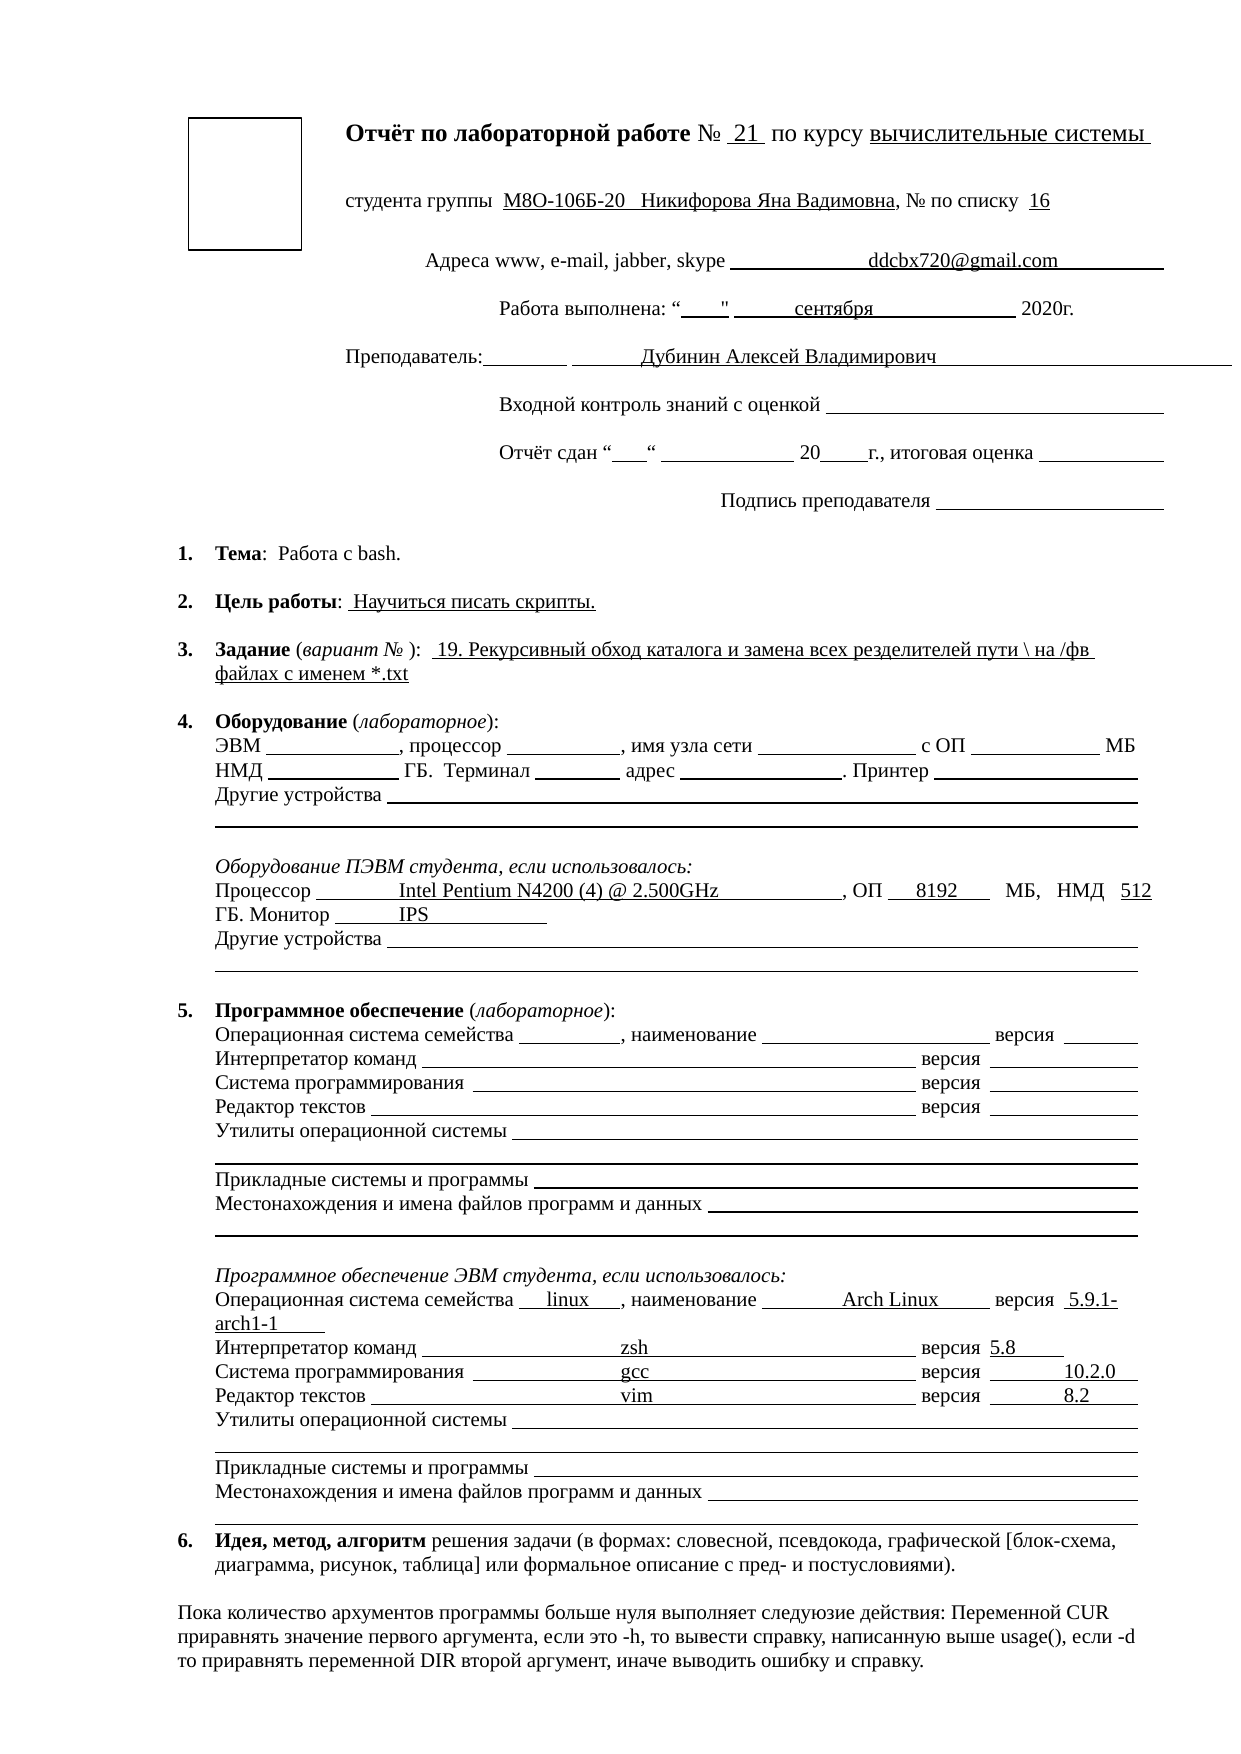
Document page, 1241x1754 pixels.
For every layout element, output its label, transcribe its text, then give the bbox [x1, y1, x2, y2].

text Программное обеспечение ЭВМ студента, если использовалось: [215, 1263, 1152, 1287]
text Операционная система семейства linux , наименование Arch Linux версия 5.9.1-arch1-1 [215, 1287, 1152, 1335]
text Утилиты операционной системы [215, 1118, 1152, 1167]
text Местонахождения и имена файлов программ и данных [215, 1191, 1152, 1239]
text Редактор текстов версия [215, 1094, 1152, 1118]
list Цель работы: Научиться писать скрипты. [177, 589, 1152, 613]
text Местонахождения и имена файлов программ и данных [215, 1479, 1152, 1527]
text Другие устройства [215, 926, 1152, 974]
text Система программирования версия [215, 1070, 1152, 1094]
text НМД ГБ. Терминал адрес . Принтер [215, 757, 1152, 782]
text Процессор Intel Pentium N4200 (4) @ 2.500GHz , ОП 8192 МБ, НМД 512 ГБ. Монитор IPS [215, 878, 1152, 926]
list Оборудование (лабораторное): [177, 709, 1152, 733]
text Редактор текстов vim версия 8.2 [215, 1383, 1152, 1407]
text Прикладные системы и программы [215, 1167, 1152, 1191]
list Идея, метод, алгоритм решения задачи (в формах: словесной, псевдокода, графической [блок-схема, диаграмма, рисунок, таблица] или формальное описание с пред- и постусловиями). [177, 1527, 1152, 1576]
text Оборудование ПЭВМ студента, если использовалось: [215, 854, 1152, 878]
text Система программирования gcc версия 10.2.0 [215, 1359, 1152, 1383]
text Интерпретатор команд zsh версия 5.8 [215, 1335, 1152, 1359]
text Прикладные системы и программы [215, 1455, 1152, 1479]
text Операционная система семейства , наименование версия [215, 1022, 1152, 1046]
text Пока количество архументов программы больше нуля выполняет следуюзие действия: Переменной CUR приравнять значение первого аргумента, если это -h, то вывести справку, написанную выше usage(), если -d то приравнять переменной DIR второй аргумент, иначе выводить ошибку и справку. [177, 1600, 1152, 1672]
list Тема: Работа с bash. [177, 541, 1152, 565]
text Утилиты операционной системы [215, 1407, 1152, 1455]
list Программное обеспечение (лабораторное): [177, 998, 1152, 1022]
list Задание (вариант № ): 19. Рекурсивный обход каталога и замена всех резделителей пути \ на /фв файлах с именем *.txt [177, 637, 1152, 685]
table_header Отчёт по лабораторной работе № 21 по курсу вычислительные системы ­студента группы М8О-106Б-20 Никифорова Яна Вадимовна, № по списку 16 Адреса www, e-mail, jabber, skype ddcbx720@gmail.com Работа выполнена: “ " сентября 2020г. Преподаватель: Дубинин Алексей Владимирович Входной контроль знаний с оценкой Отчёт сдан “ “ 20 г., итоговая оценка Подпись преподавателя [345, 118, 1163, 512]
text Интерпретатор команд версия [215, 1046, 1152, 1070]
table_header ­ [177, 118, 345, 512]
text Другие устройства [215, 782, 1152, 830]
text ЭВМ , процессор , имя узла сети с ОП МБ [215, 733, 1152, 757]
